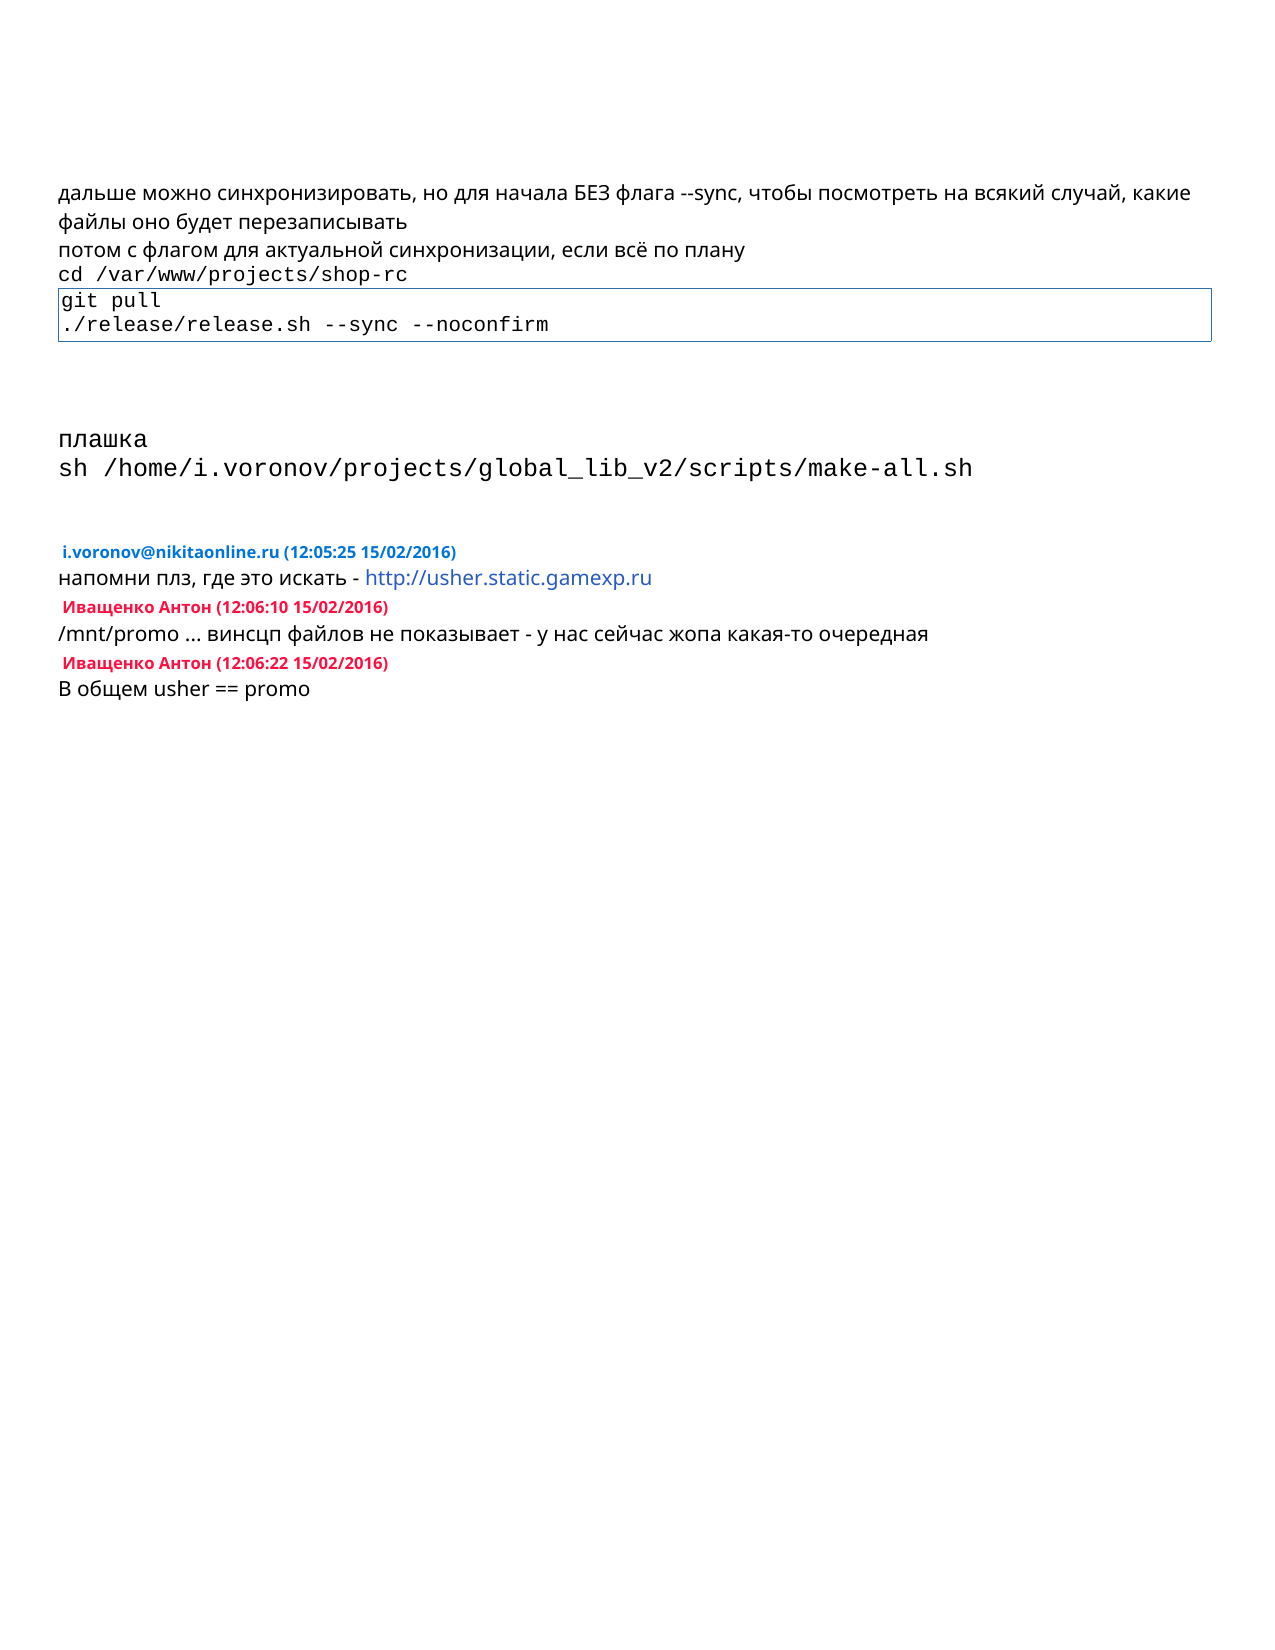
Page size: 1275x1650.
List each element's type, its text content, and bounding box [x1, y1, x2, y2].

text i.voronov@nikitaonline.ru (12:05:25 15/02/2016) [58, 540, 1211, 563]
text Иващенко Антон (12:06:22 15/02/2016) [58, 652, 1211, 674]
text плашка [58, 427, 1211, 455]
text В общем usher == promo [58, 674, 1211, 703]
text напомни плз, где это искать - http://usher.static.gamexp.ru [58, 563, 1211, 591]
text Иващенко Антон (12:06:10 15/02/2016) [58, 596, 1211, 619]
text sh /home/i.voronov/projects/global_lib_v2/scripts/make-all.sh [58, 455, 1211, 483]
text ./release/release.sh --sync --noconfirm [59, 311, 1211, 341]
text /mnt/promo ... винсцп файлов не показывает - у нас сейчас жопа какая-то очередная [58, 619, 1211, 647]
text git pull [59, 289, 1211, 311]
text потом с флагом для актуальной синхронизации, если всё по плану [58, 235, 1211, 264]
text cd /var/www/projects/shop-rc [58, 264, 1211, 287]
text дальше можно синхронизировать, но для начала БЕЗ флага --sync, чтобы посмотреть на всякий случай, какие файлы оно будет перезаписывать [58, 178, 1211, 235]
